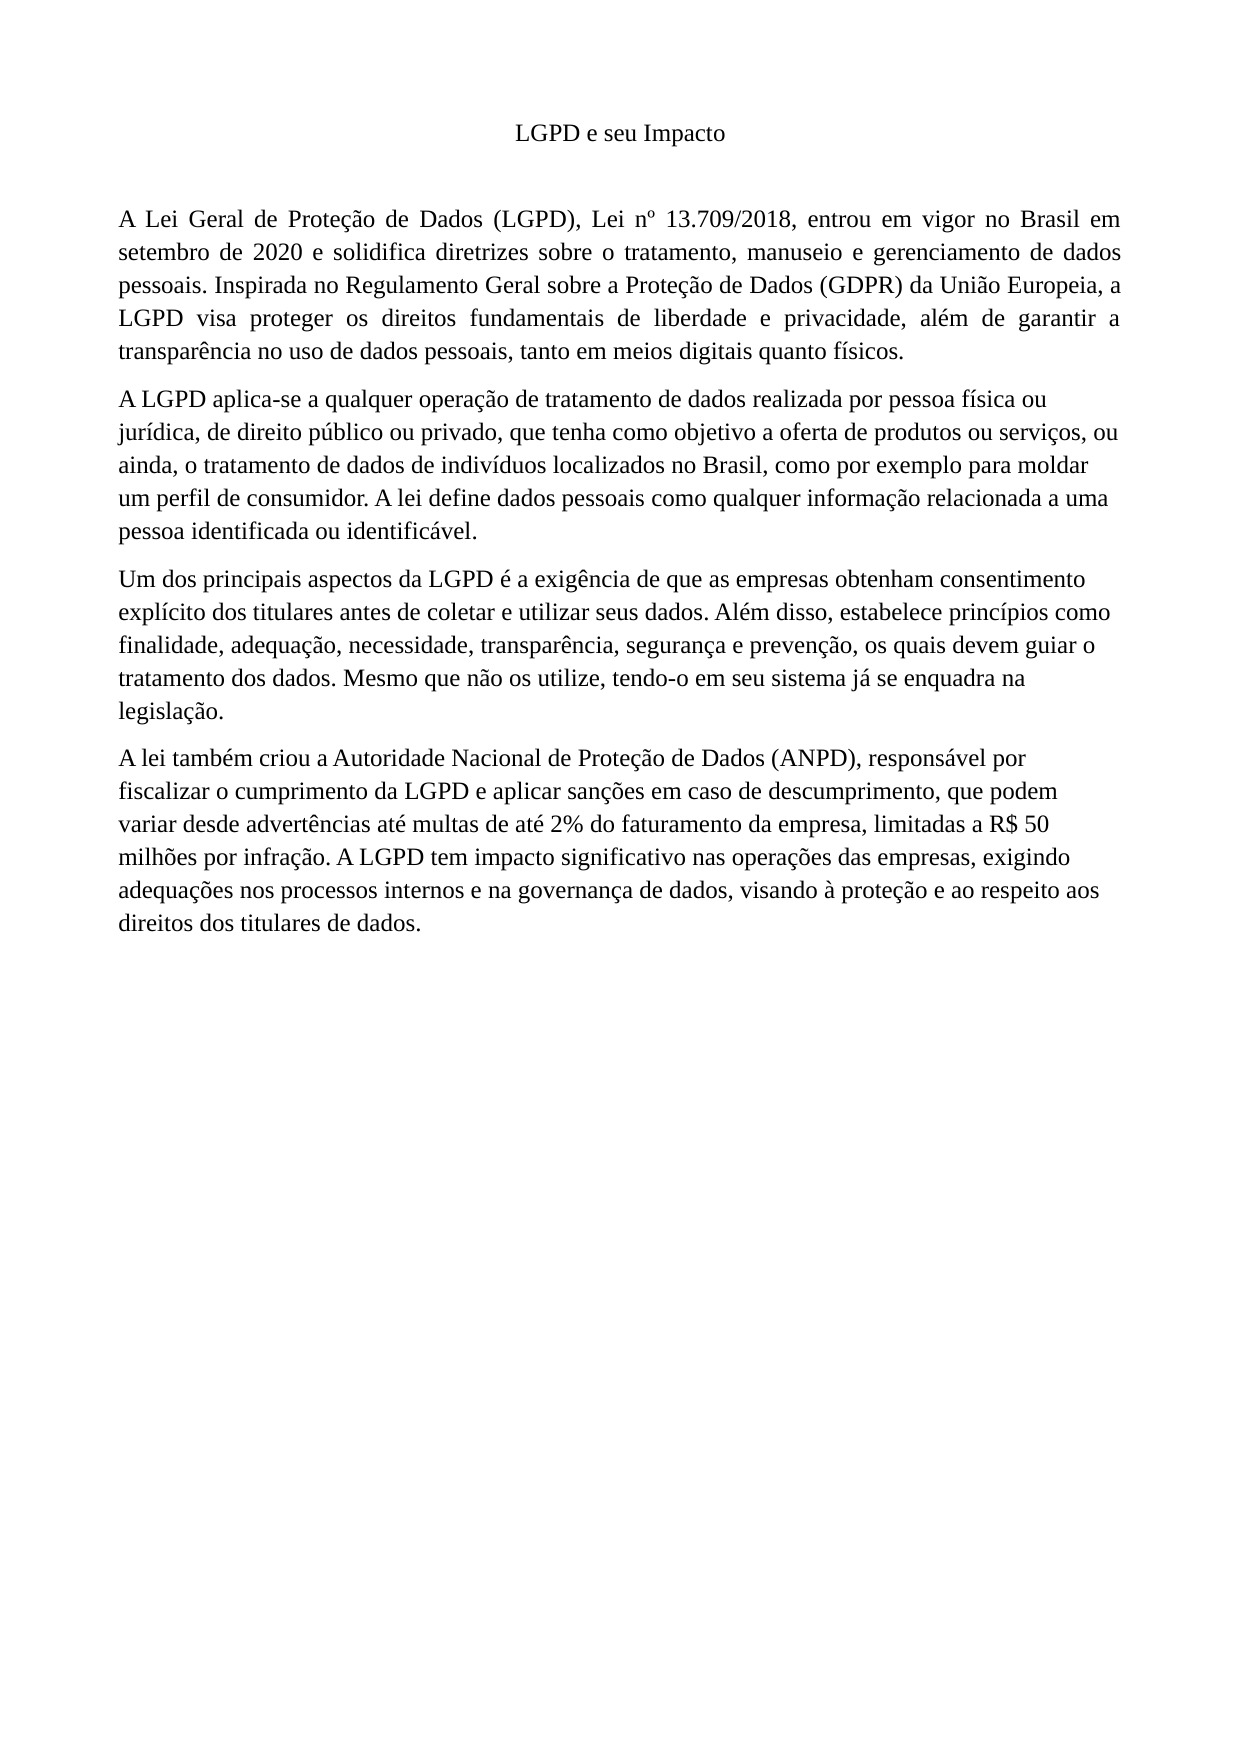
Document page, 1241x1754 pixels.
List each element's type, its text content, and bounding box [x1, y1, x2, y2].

text Um dos principais aspectos da LGPD é a exigência de que as empresas obtenham consentimento explícito dos titulares antes de coletar e utilizar seus dados. Além disso, estabelece princípios como finalidade, adequação, necessidade, transparência, segurança e prevenção, os quais devem guiar o tratamento dos dados. Mesmo que não os utilize, tendo-o em seu sistema já se enquadra na legislação. [118, 564, 1122, 724]
text A lei também criou a Autoridade Nacional de Proteção de Dados (ANPD), responsável por fiscalizar o cumprimento da LGPD e aplicar sanções em caso de descumprimento, que podem variar desde advertências até multas de até 2% do faturamento da empresa, limitadas a R$ 50 milhões por infração. A LGPD tem impacto significativo nas operações das empresas, exigindo adequações nos processos internos e na governança de dados, visando à proteção e ao respeito aos direitos dos titulares de dados. [118, 743, 1122, 937]
text LGPD e seu Impacto [118, 118, 1122, 147]
text A Lei Geral de Proteção de Dados (LGPD), Lei nº 13.709/2018, entrou em vigor no Brasil em setembro de 2020 e solidifica diretrizes sobre o tratamento, manuseio e gerenciamento de dados pessoais. Inspirada no Regulamento Geral sobre a Proteção de Dados (GDPR) da União Europeia, a LGPD visa proteger os direitos fundamentais de liberdade e privacidade, além de garantir a transparência no uso de dados pessoais, tanto em meios digitais quanto físicos. [118, 204, 1122, 365]
text A LGPD aplica-se a qualquer operação de tratamento de dados realizada por pessoa física ou jurídica, de direito público ou privado, que tenha como objetivo a oferta de produtos ou serviços, ou ainda, o tratamento de dados de indivíduos localizados no Brasil, como por exemplo para moldar um perfil de consumidor. A lei define dados pessoais como qualquer informação relacionada a uma pessoa identificada ou identificável. [118, 384, 1122, 545]
